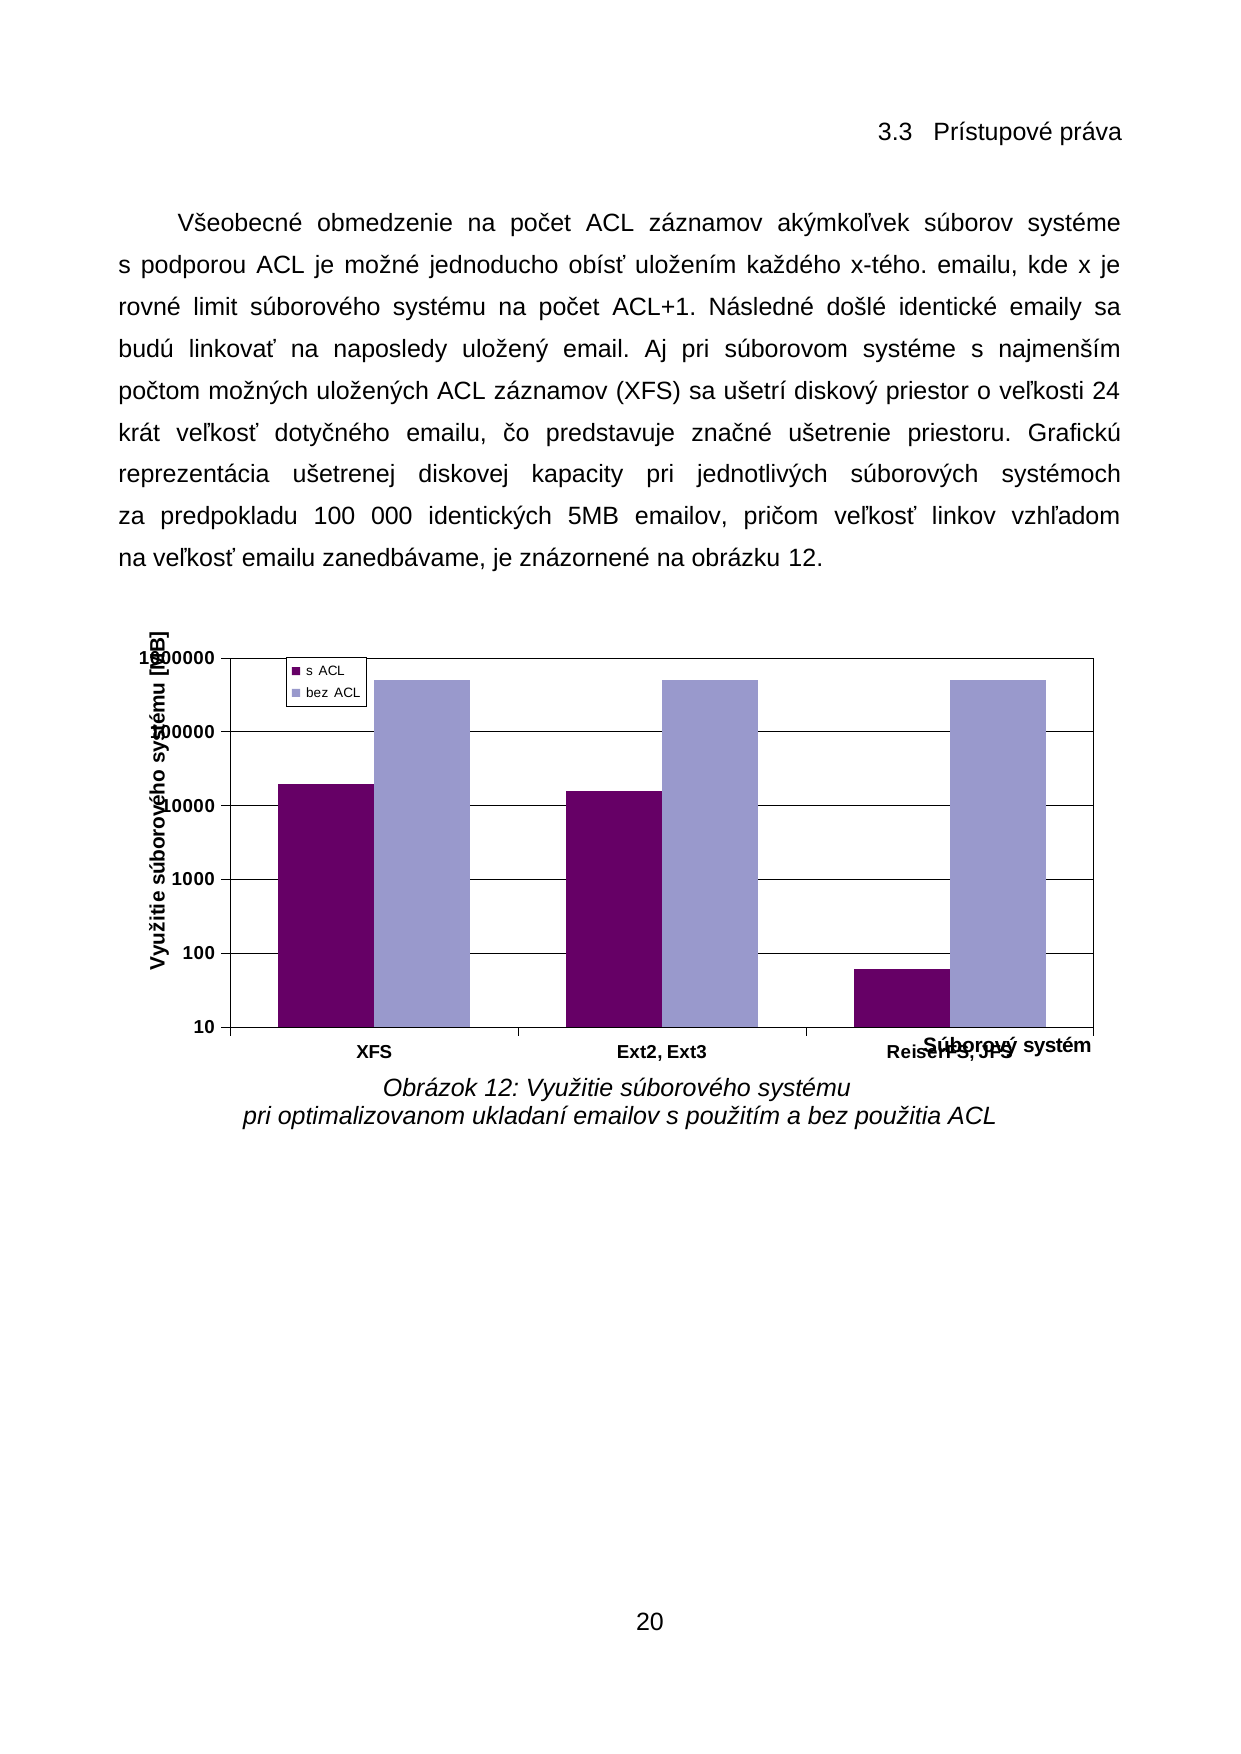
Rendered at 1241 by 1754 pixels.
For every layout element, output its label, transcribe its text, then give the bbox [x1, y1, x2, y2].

text Obrázok 12: Využitie súborového systému pri optimalizovanom ukladaní emailov s použitím a bez použitia ACL [119, 1074, 1123, 1130]
text Všeobecné obmedzenie na počet ACL záznamov akýmkoľvek súborov systéme s podporou ACL je možné jednoducho obísť uložením každého x-tého. emailu, kde x je rovné limit súborového systému na počet ACL+1. Následné došlé identické emaily sa budú linkovať na naposledy uložený email. Aj pri súborovom systéme s najmenším počtom možných uložených ACL záznamov (XFS) sa ušetrí diskový priestor o veľkosti 24 krát veľkosť dotyčného emailu, čo predstavuje značné ušetrenie priestoru. Grafickú reprezentácia ušetrenej diskovej kapacity pri jednotlivých súborových systémoch za predpokladu 100 000 identických 5MB emailov, pričom veľkosť linkov vzhľadom na veľkosť emailu zanedbávame, je znázornené na obrázku 12. [118, 209, 1122, 572]
